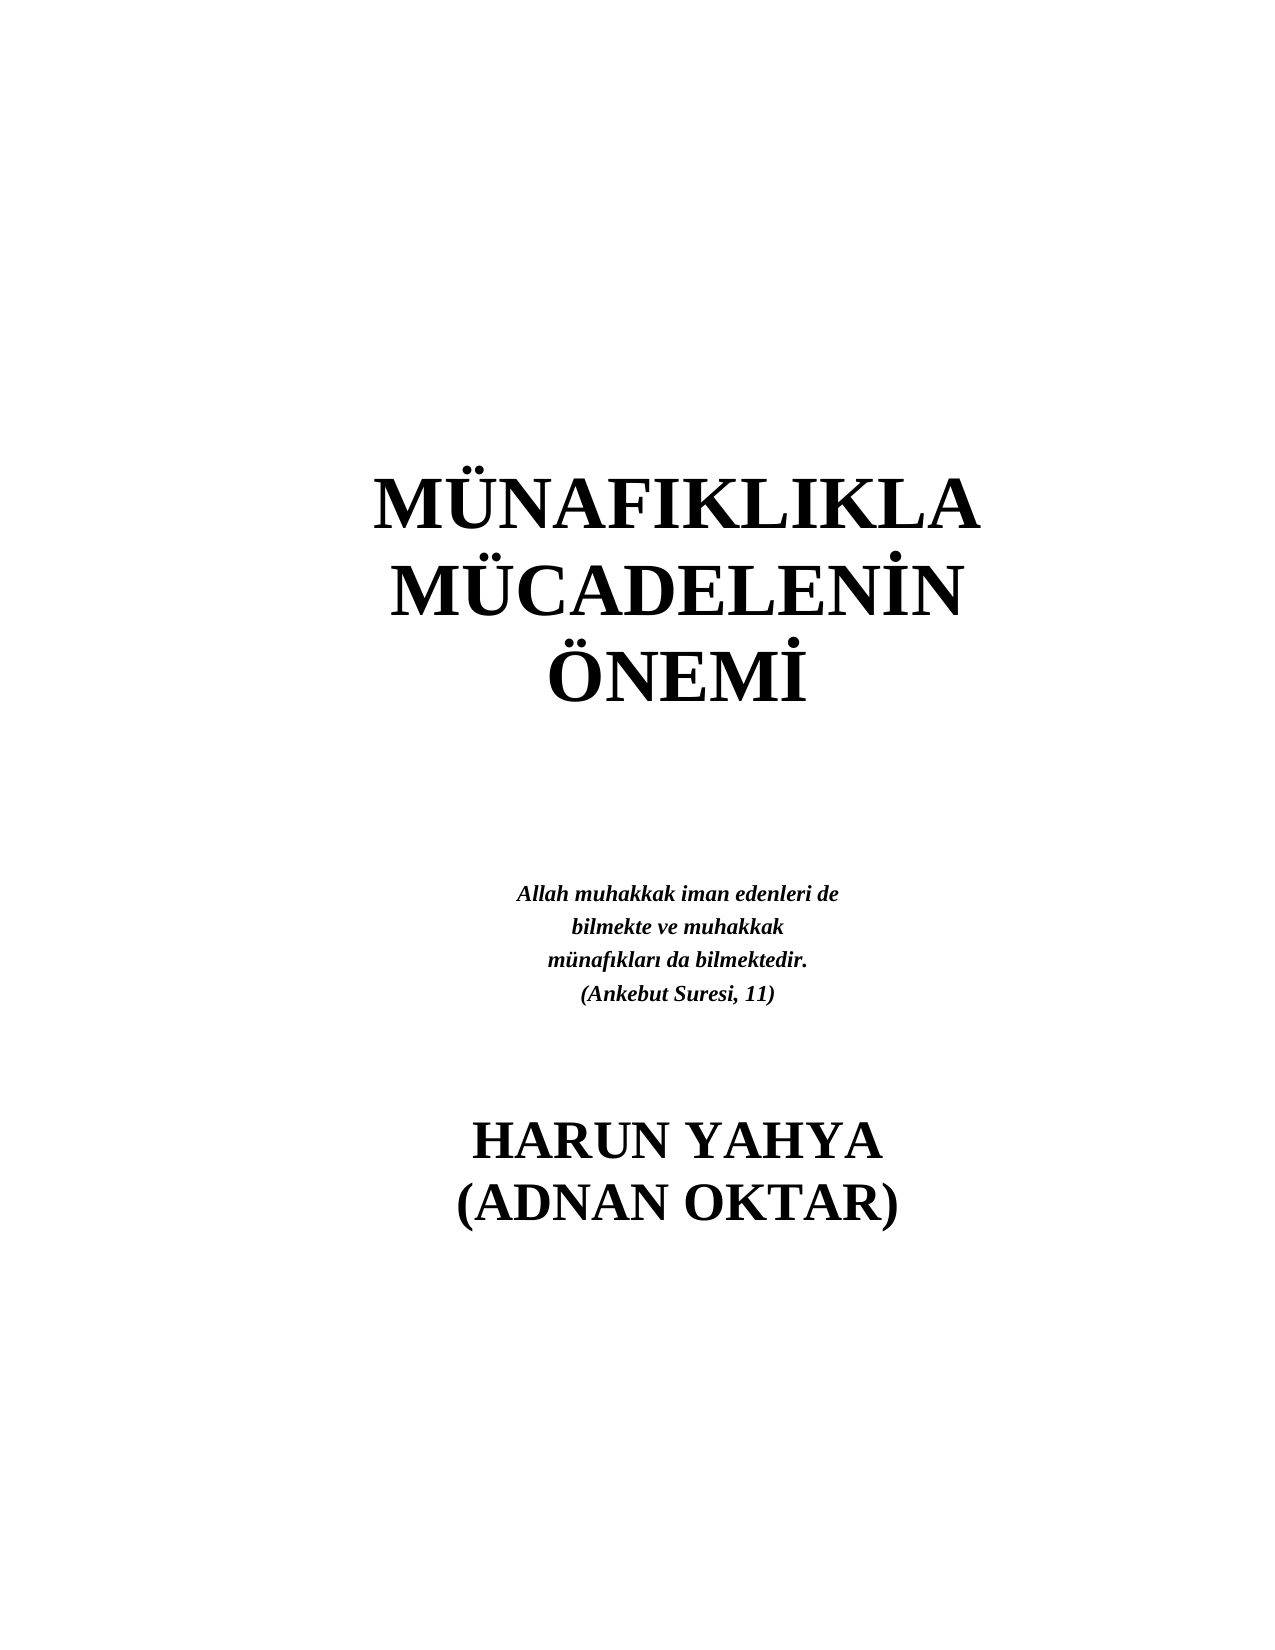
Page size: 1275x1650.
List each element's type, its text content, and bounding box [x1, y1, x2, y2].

title HARUN YAHYA [162, 1108, 1134, 1170]
text Allah muhakkak iman edenleri de [162, 874, 1134, 908]
text münafıkları da bilmektedir. [162, 941, 1134, 974]
title (ADNAN OKTAR) [162, 1170, 1134, 1232]
text (Ankebut Suresi, 11) [162, 974, 1134, 1008]
text bilmekte ve muhakkak [162, 908, 1134, 941]
title MÜNAFIKLIKLA MÜCADELENİN [222, 459, 1134, 631]
title ÖNEMİ [162, 631, 1134, 717]
